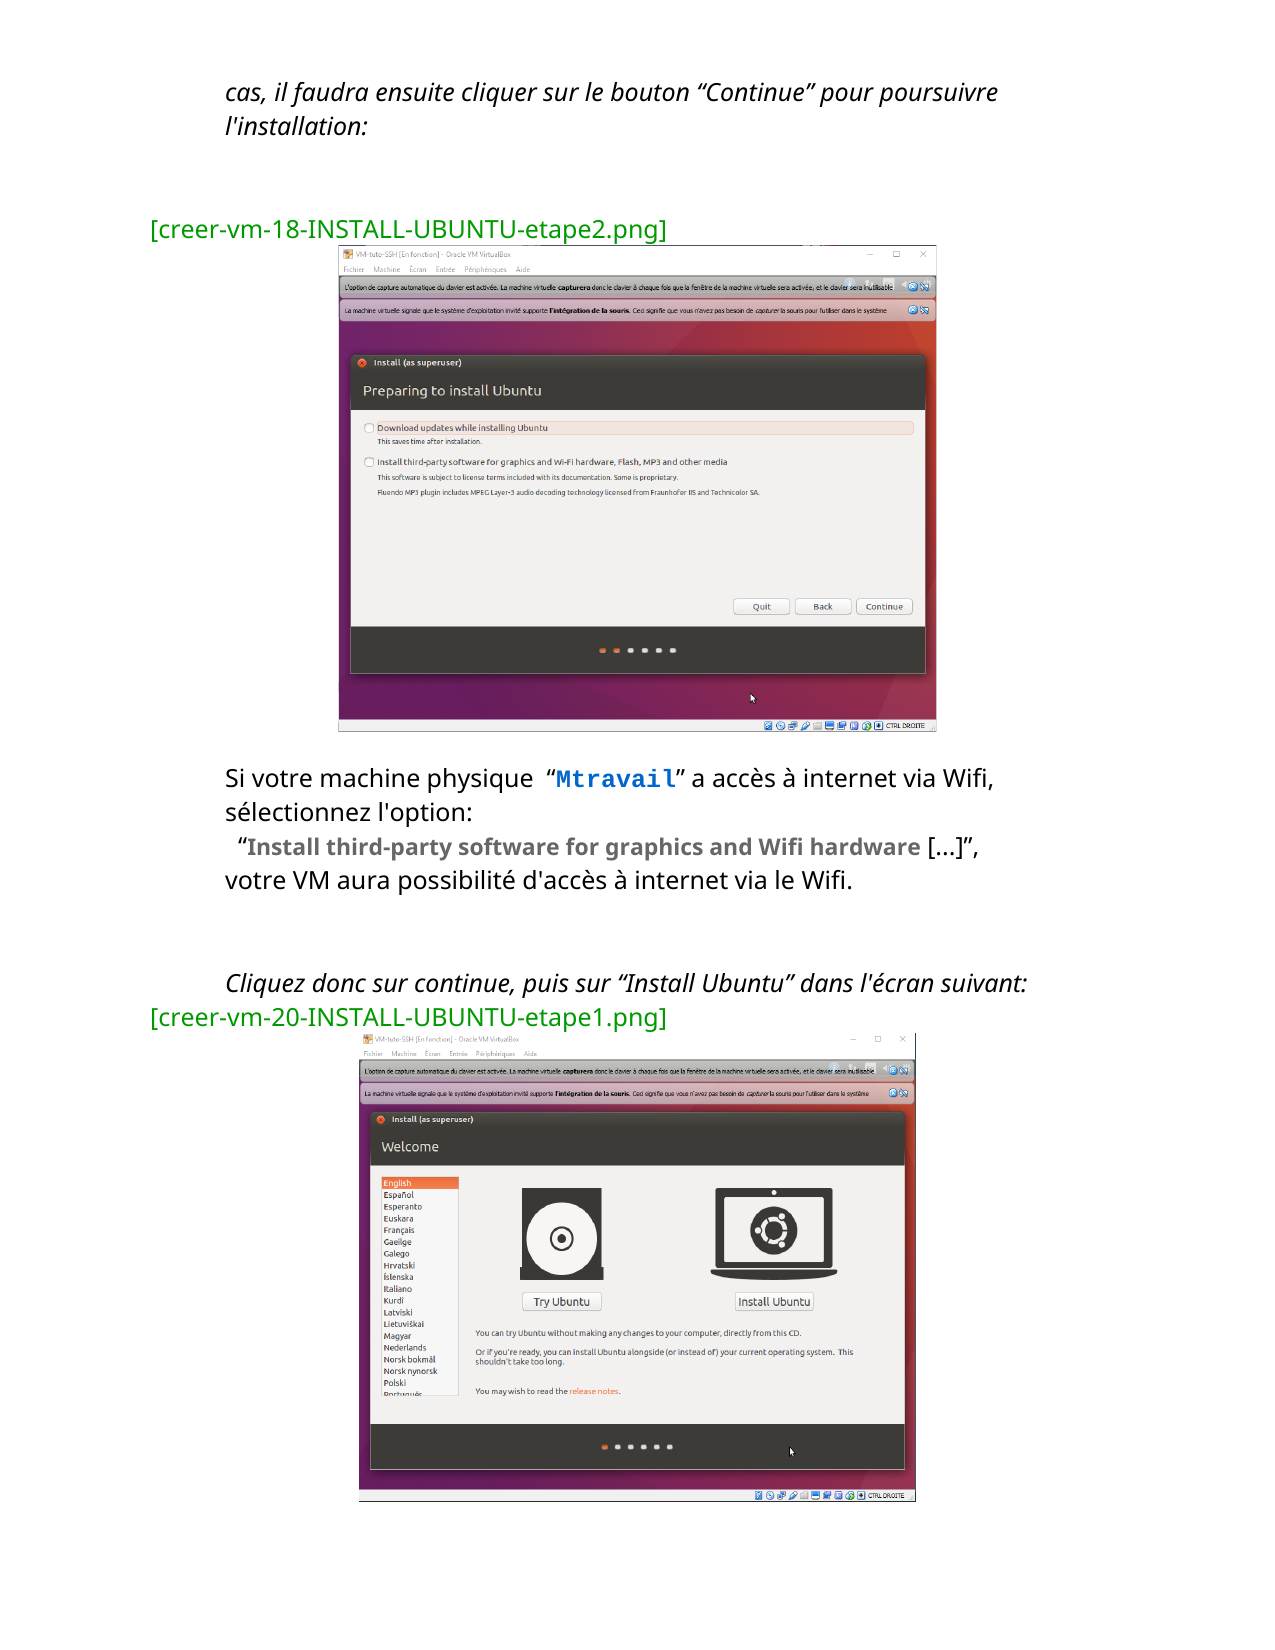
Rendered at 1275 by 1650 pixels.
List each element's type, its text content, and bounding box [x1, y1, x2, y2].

text “Install third-party software for graphics and Wifi hardware [...]”, [225, 829, 1125, 863]
picture [338, 245, 937, 732]
text [creer-vm-18-INSTALL-UBUNTU-etape2.png] [150, 211, 1125, 245]
text [creer-vm-20-INSTALL-UBUNTU-etape1.png] [150, 999, 1125, 1033]
text Cliquez donc sur continue, puis sur “Install Ubuntu” dans l'écran suivant: [225, 965, 1125, 999]
text votre VM aura possibilité d'accès à internet via le Wifi. [225, 863, 1125, 897]
text Si votre machine physique “Mtravail” a accès à internet via Wifi, sélectionnez l'option: [225, 761, 1125, 829]
picture [359, 1033, 916, 1502]
list cas, il faudra ensuite cliquer sur le bouton “Continue” pour poursuivre l'installation: [187, 75, 1125, 143]
